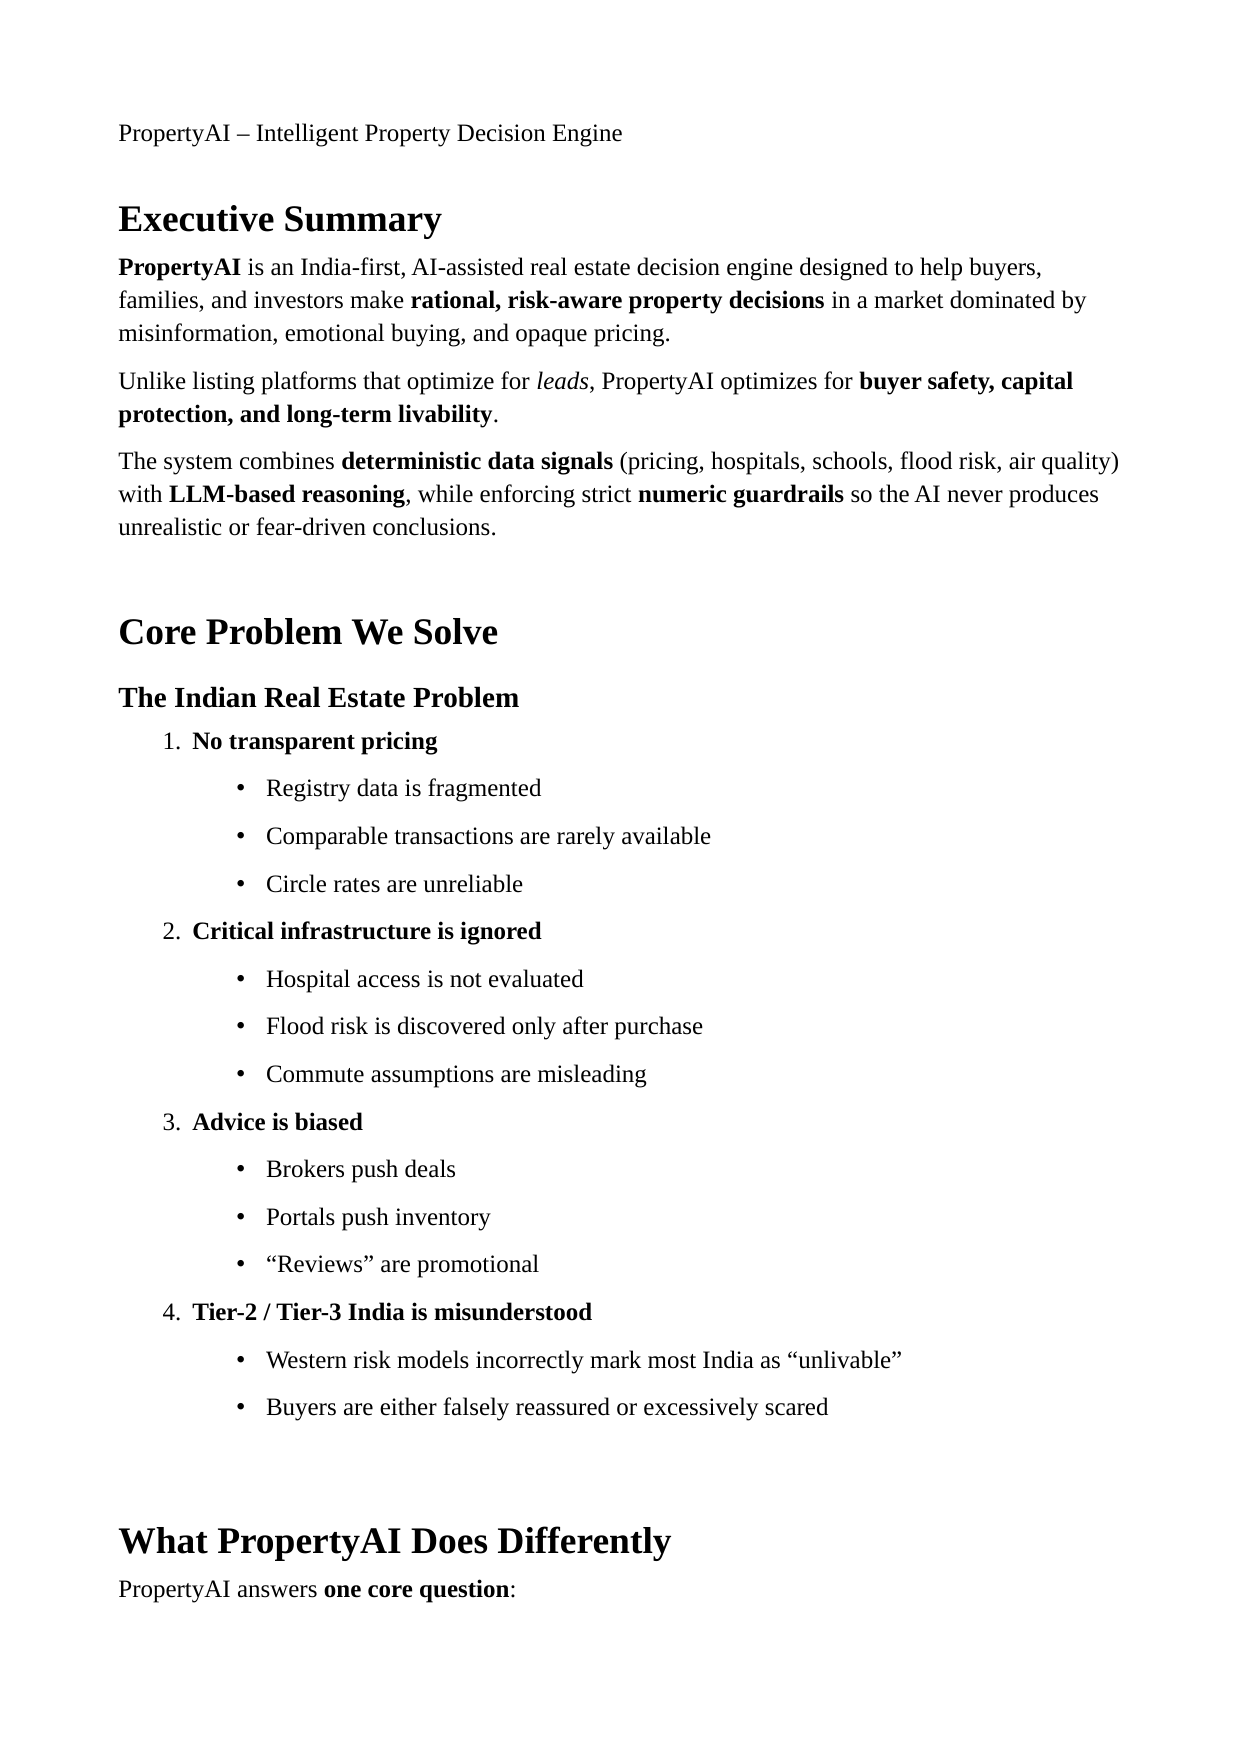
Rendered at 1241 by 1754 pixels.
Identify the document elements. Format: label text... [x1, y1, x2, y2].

list Buyers are either falsely reassured or excessively scared [236, 1392, 1122, 1421]
text Unlike listing platforms that optimize for leads, PropertyAI optimizes for buyer safety, capital protection, and long-term livability. [118, 366, 1122, 427]
list Advice is biased [162, 1107, 1122, 1135]
subtitle Core Problem We Solve [118, 609, 1122, 653]
list Tier-2 / Tier-3 India is misunderstood [162, 1297, 1122, 1326]
text PropertyAI – Intelligent Property Decision Engine [118, 118, 1122, 147]
text The system combines deterministic data signals (pricing, hospitals, schools, flood risk, air quality) with LLM-based reasoning, while enforcing strict numeric guardrails so the AI never produces unrealistic or fear-driven conclusions. [118, 446, 1122, 541]
list Circle rates are unreliable [236, 869, 1122, 897]
subtitle Executive Summary [118, 196, 1122, 239]
list Portals push inventory [236, 1202, 1122, 1231]
list No transparent pricing [162, 726, 1122, 754]
list Brokers push deals [236, 1154, 1122, 1183]
text PropertyAI answers one core question: [118, 1574, 1122, 1603]
list Western risk models incorrectly mark most India as “unlivable” [236, 1345, 1122, 1373]
text PropertyAI is an India-first, AI-assisted real estate decision engine designed to help buyers, families, and investors make rational, risk-aware property decisions in a market dominated by misinformation, emotional buying, and opaque pricing. [118, 252, 1122, 347]
subtitle What PropertyAI Does Differently [118, 1518, 1122, 1561]
list Registry data is fragmented [236, 773, 1122, 802]
subtitle The Indian Real Estate Problem [118, 680, 1122, 713]
list Flood risk is discovered only after purchase [236, 1011, 1122, 1040]
list Hospital access is not evaluated [236, 964, 1122, 993]
list “Reviews” are promotional [236, 1249, 1122, 1278]
list Critical infrastructure is ignored [162, 916, 1122, 945]
list Comparable transactions are rarely available [236, 821, 1122, 850]
list Commute assumptions are misleading [236, 1059, 1122, 1088]
